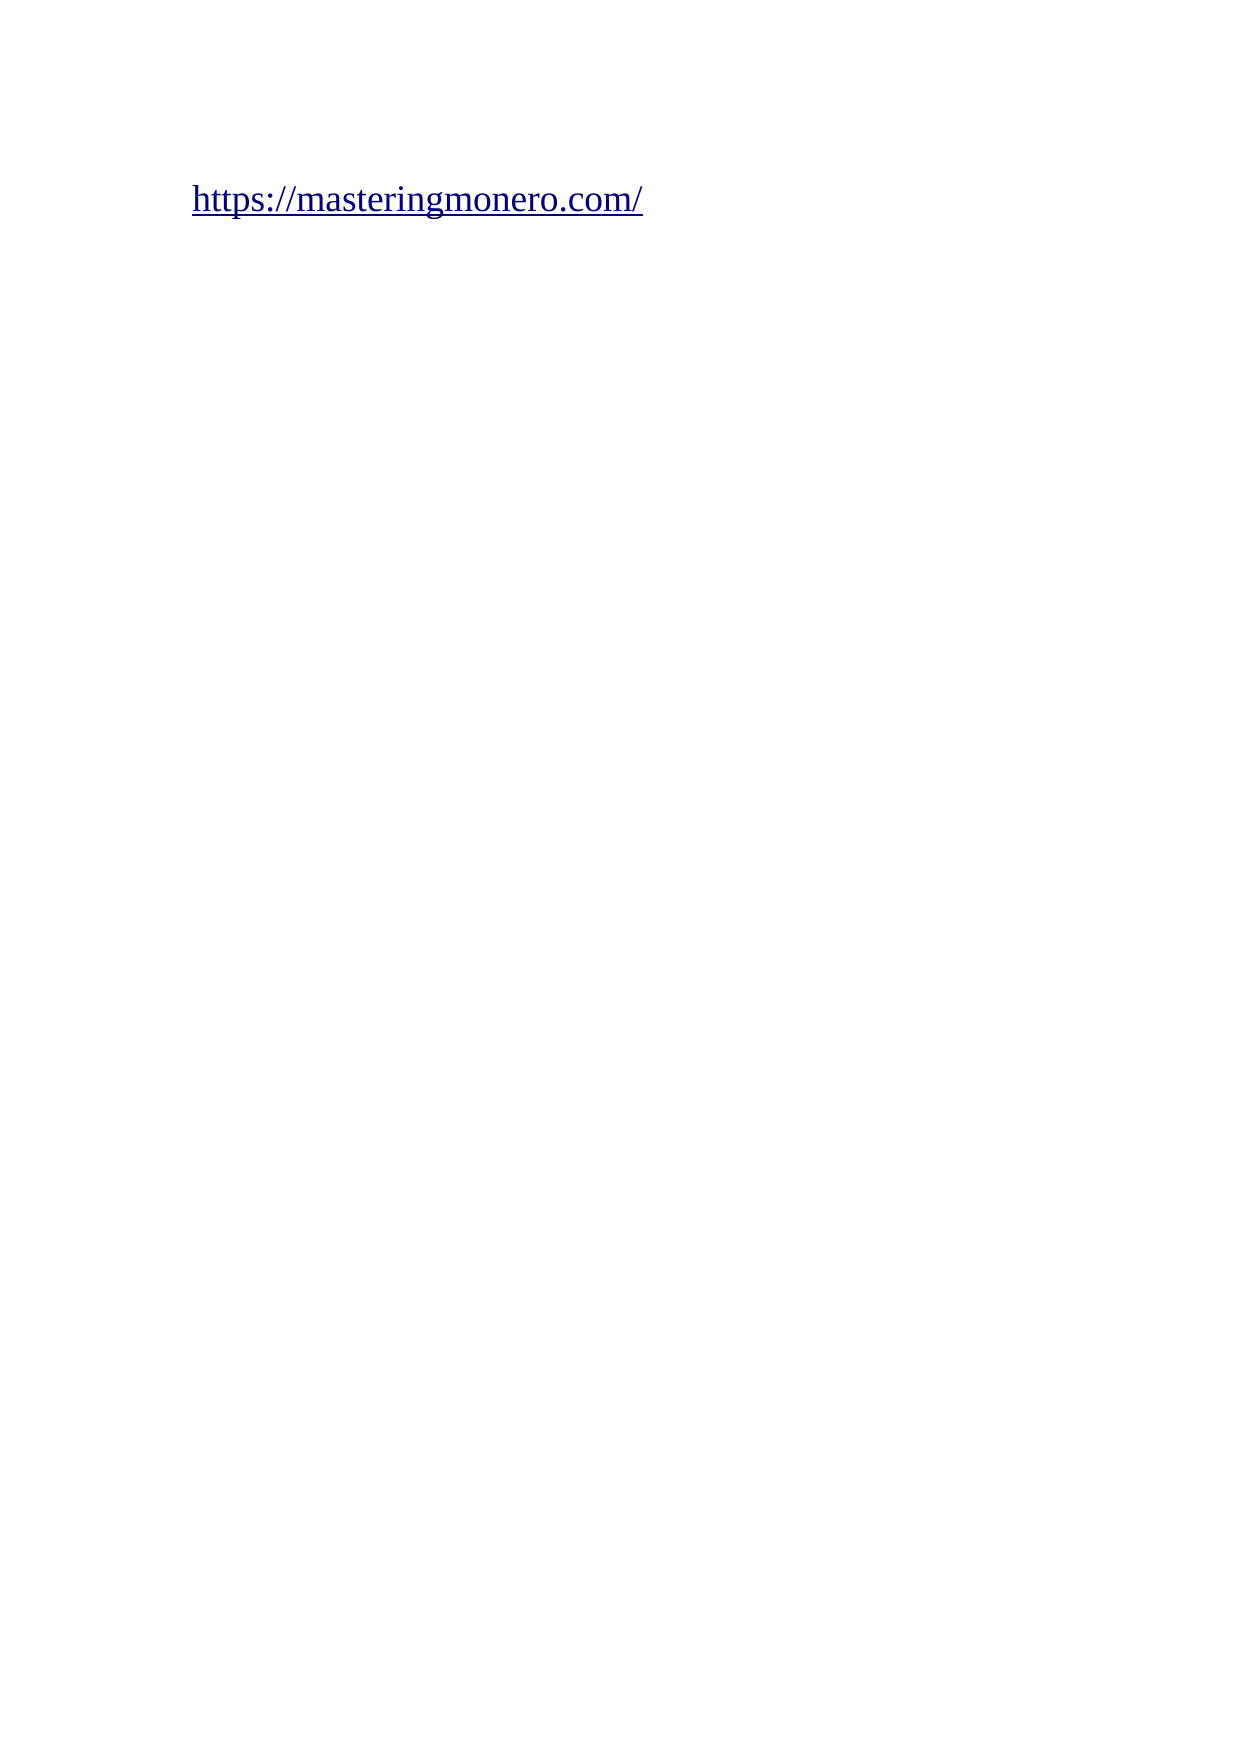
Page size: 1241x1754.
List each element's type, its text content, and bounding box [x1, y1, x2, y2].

text https://masteringmonero.com/ [192, 176, 1122, 219]
